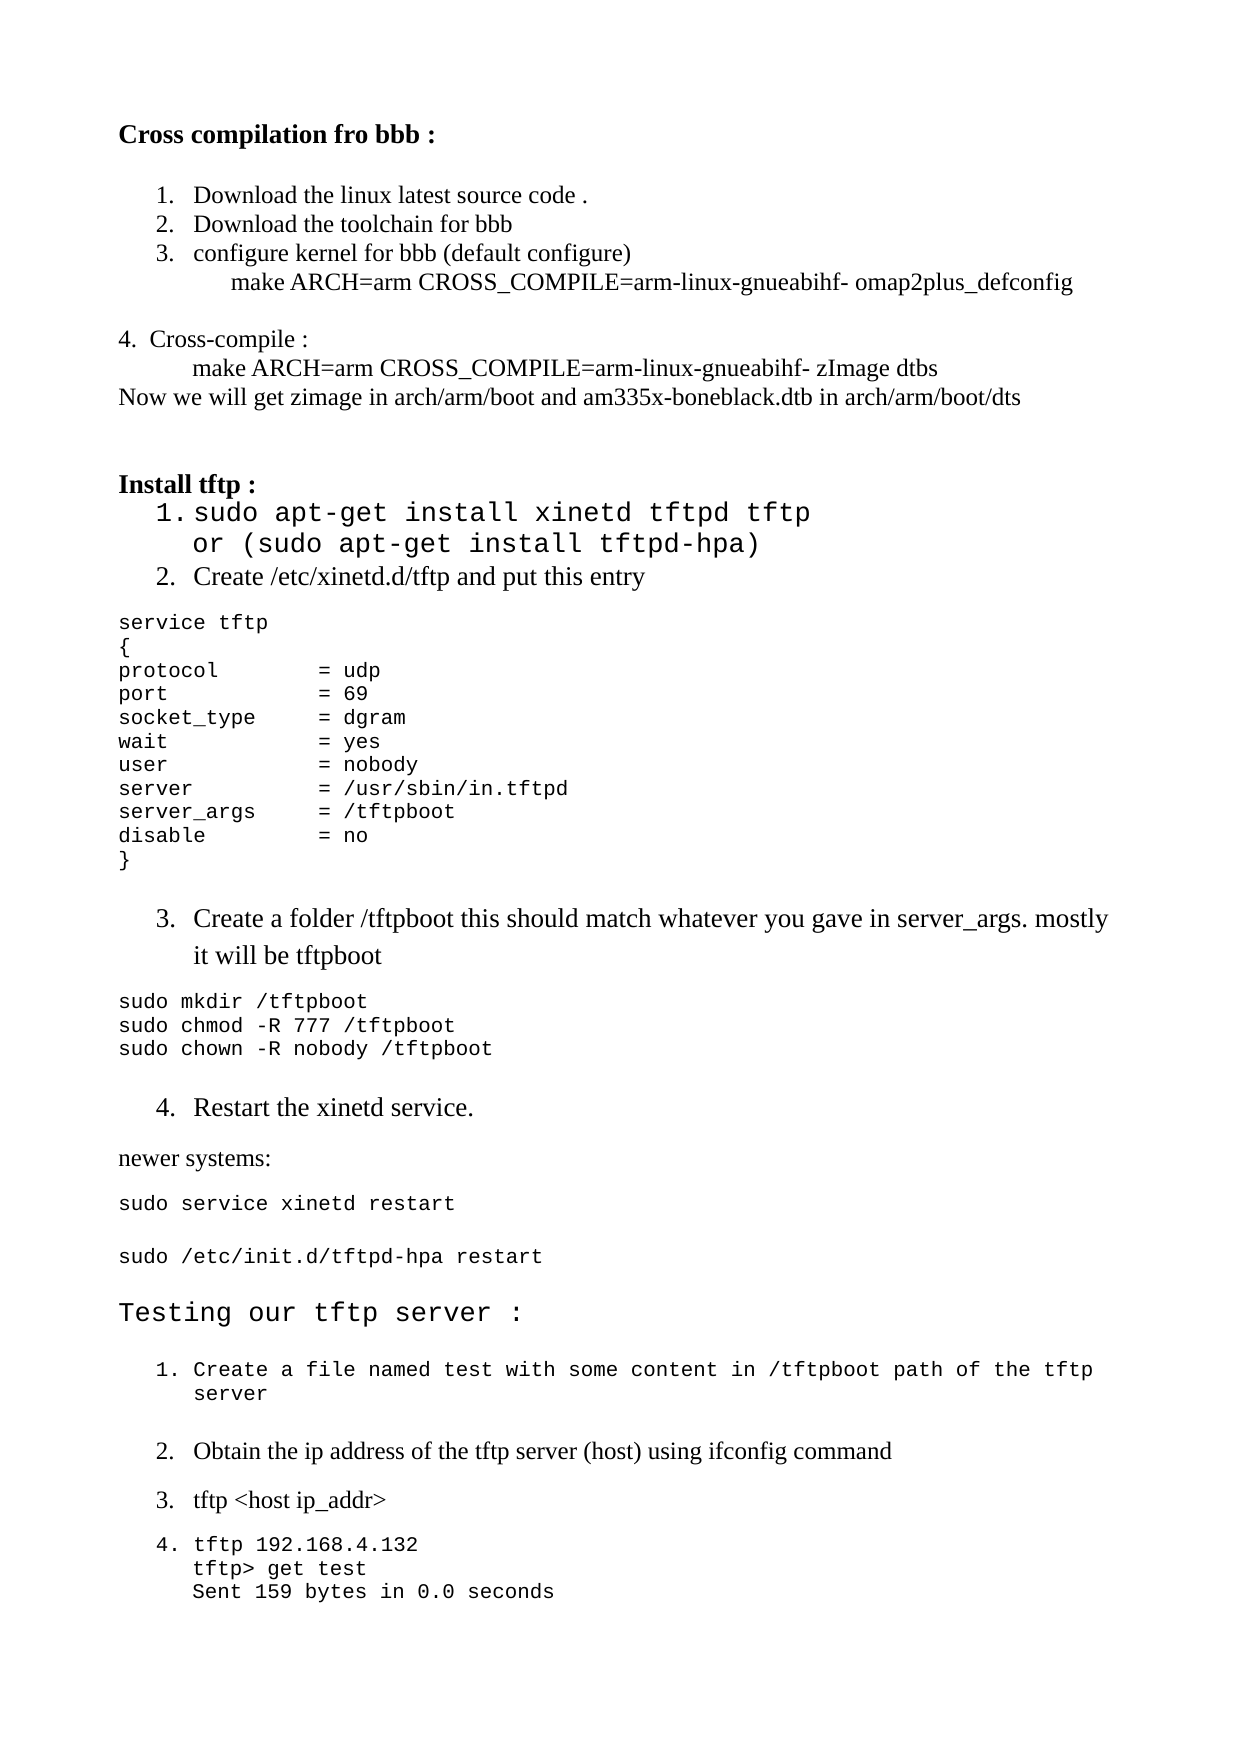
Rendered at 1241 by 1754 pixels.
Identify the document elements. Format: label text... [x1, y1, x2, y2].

list Create /etc/xinetd.d/tftp and put this entry [156, 561, 1122, 592]
list Download the toolchain for bbb [156, 209, 1122, 238]
text sudo chmod -R 777 /tftpboot [118, 1015, 1122, 1038]
text sudo mkdir /tftpboot [118, 991, 1122, 1015]
text sudo chown -R nobody /tftpboot [118, 1038, 1122, 1062]
text service tftp [118, 612, 1122, 636]
text port = 69 [118, 683, 1122, 707]
text newer systems: [118, 1143, 1122, 1172]
text make ARCH=arm CROSS_COMPILE=arm-linux-gnueabihf- zImage dtbs [118, 353, 1122, 382]
list sudo apt-get install xinetd tftpd tftp [156, 499, 1122, 530]
list Create a folder /tftpboot this should match whatever you gave in server_args. mostly it will be tftpboot [156, 902, 1122, 970]
list Obtain the ip address of the tftp server (host) using ifconfig command [156, 1436, 1122, 1464]
list Restart the xinetd service. [156, 1092, 1122, 1123]
text } [118, 849, 1122, 872]
text wait = yes [118, 731, 1122, 754]
list Create a file named test with some content in /tftpboot path of the tftp server [156, 1359, 1122, 1406]
text user = nobody [118, 754, 1122, 778]
list configure kernel for bbb (default configure) [156, 238, 1122, 267]
text sudo service xinetd restart [118, 1192, 1122, 1216]
text or (sudo apt-get install tftpd-hpa) [118, 530, 1122, 561]
text tftp> get test [118, 1557, 1122, 1581]
text { [118, 636, 1122, 660]
list Download the linux latest source code . [156, 180, 1122, 209]
list make ARCH=arm CROSS_COMPILE=arm-linux-gnueabihf- omap2plus_defconfig [193, 267, 1122, 295]
list tftp 192.168.4.132 [156, 1534, 1122, 1557]
text Cross compilation fro bbb : [118, 118, 1122, 149]
text 4. Cross-compile : [118, 324, 1122, 353]
list tftp <host ip_addr> [156, 1485, 1122, 1513]
text Sent 159 bytes in 0.0 seconds [118, 1581, 1122, 1605]
text server = /usr/sbin/in.tftpd [118, 778, 1122, 802]
text socket_type = dgram [118, 707, 1122, 731]
text server_args = /tftpboot [118, 802, 1122, 825]
text Now we will get zimage in arch/arm/boot and am335x-boneblack.dtb in arch/arm/boot/dts [118, 382, 1122, 410]
text Testing our tftp server : [118, 1299, 1122, 1329]
text disable = no [118, 825, 1122, 849]
text Install tftp : [118, 468, 1122, 499]
text protocol = udp [118, 660, 1122, 683]
text sudo /etc/init.d/tftpd-hpa restart [118, 1246, 1122, 1269]
